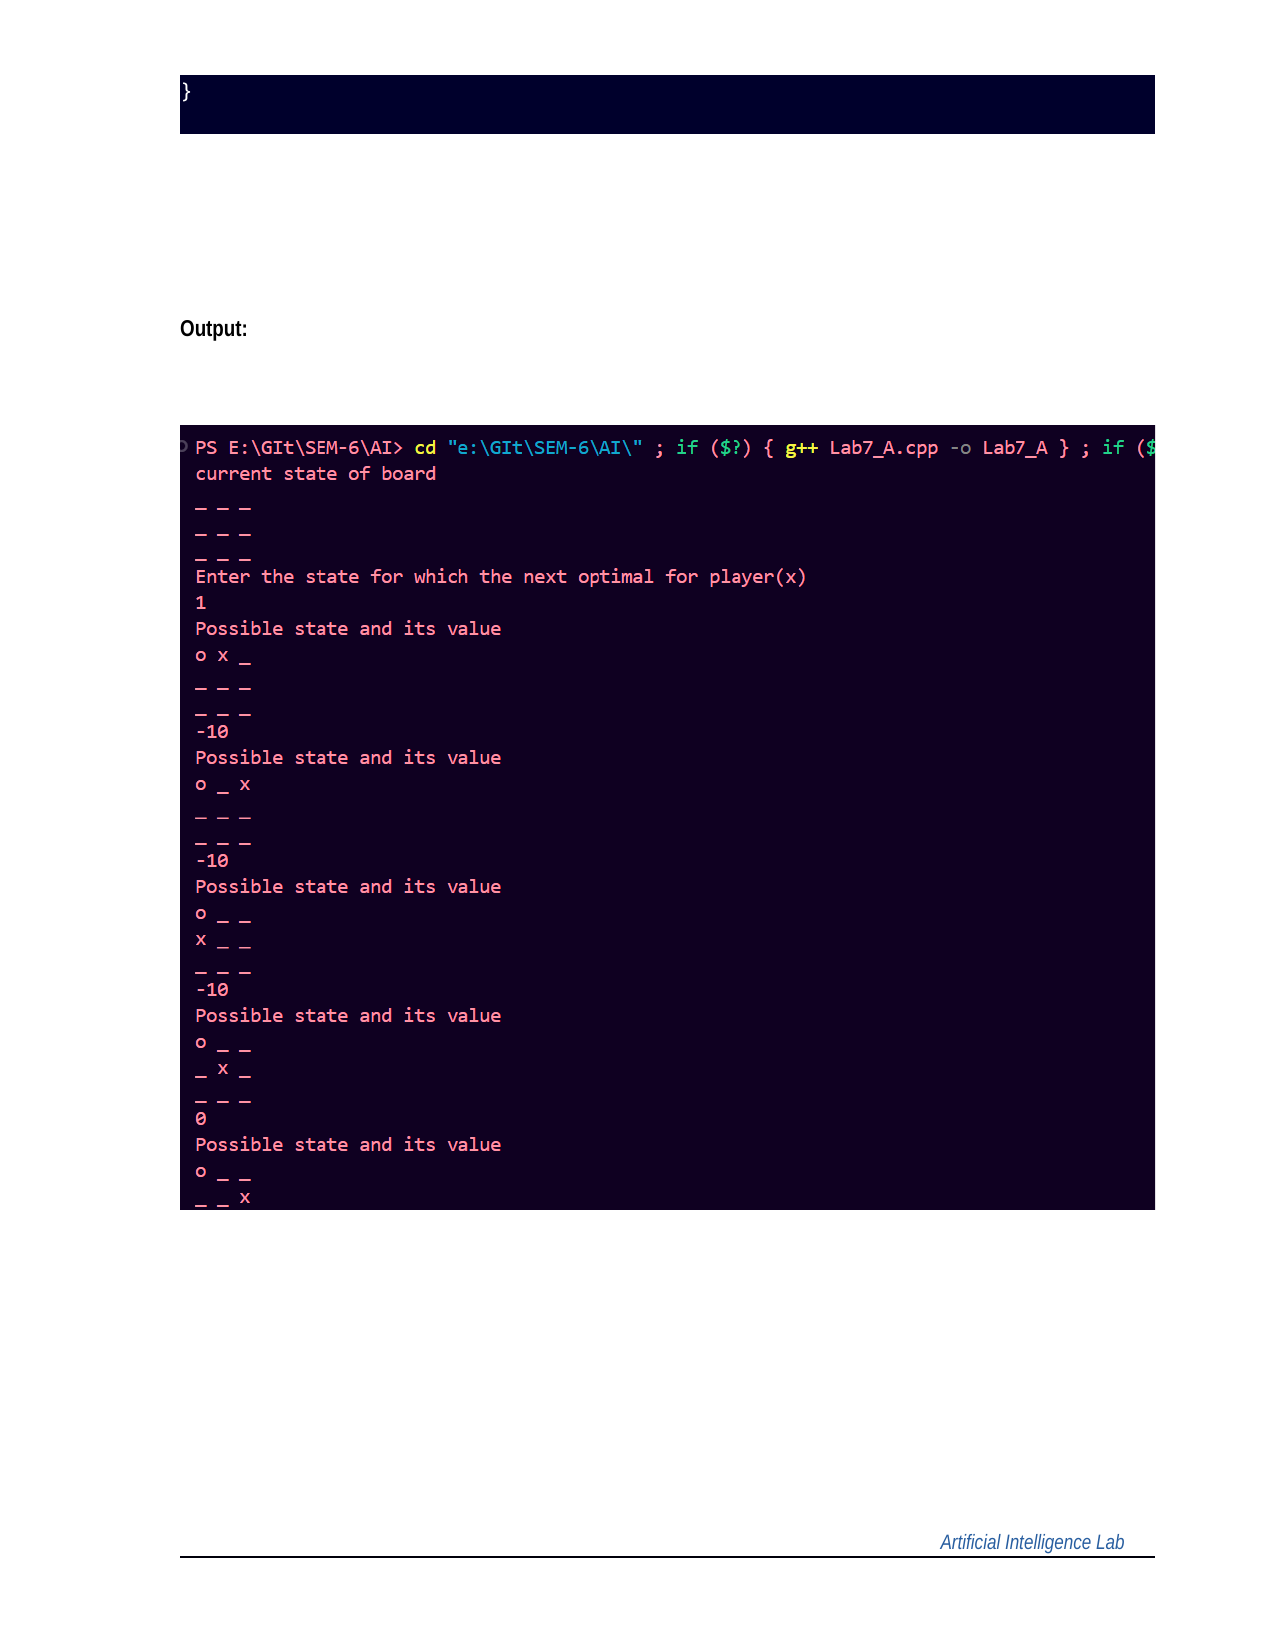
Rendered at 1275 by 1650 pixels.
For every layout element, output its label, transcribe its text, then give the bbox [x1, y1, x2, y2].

text Output: [180, 315, 1155, 341]
text } [180, 75, 1155, 105]
